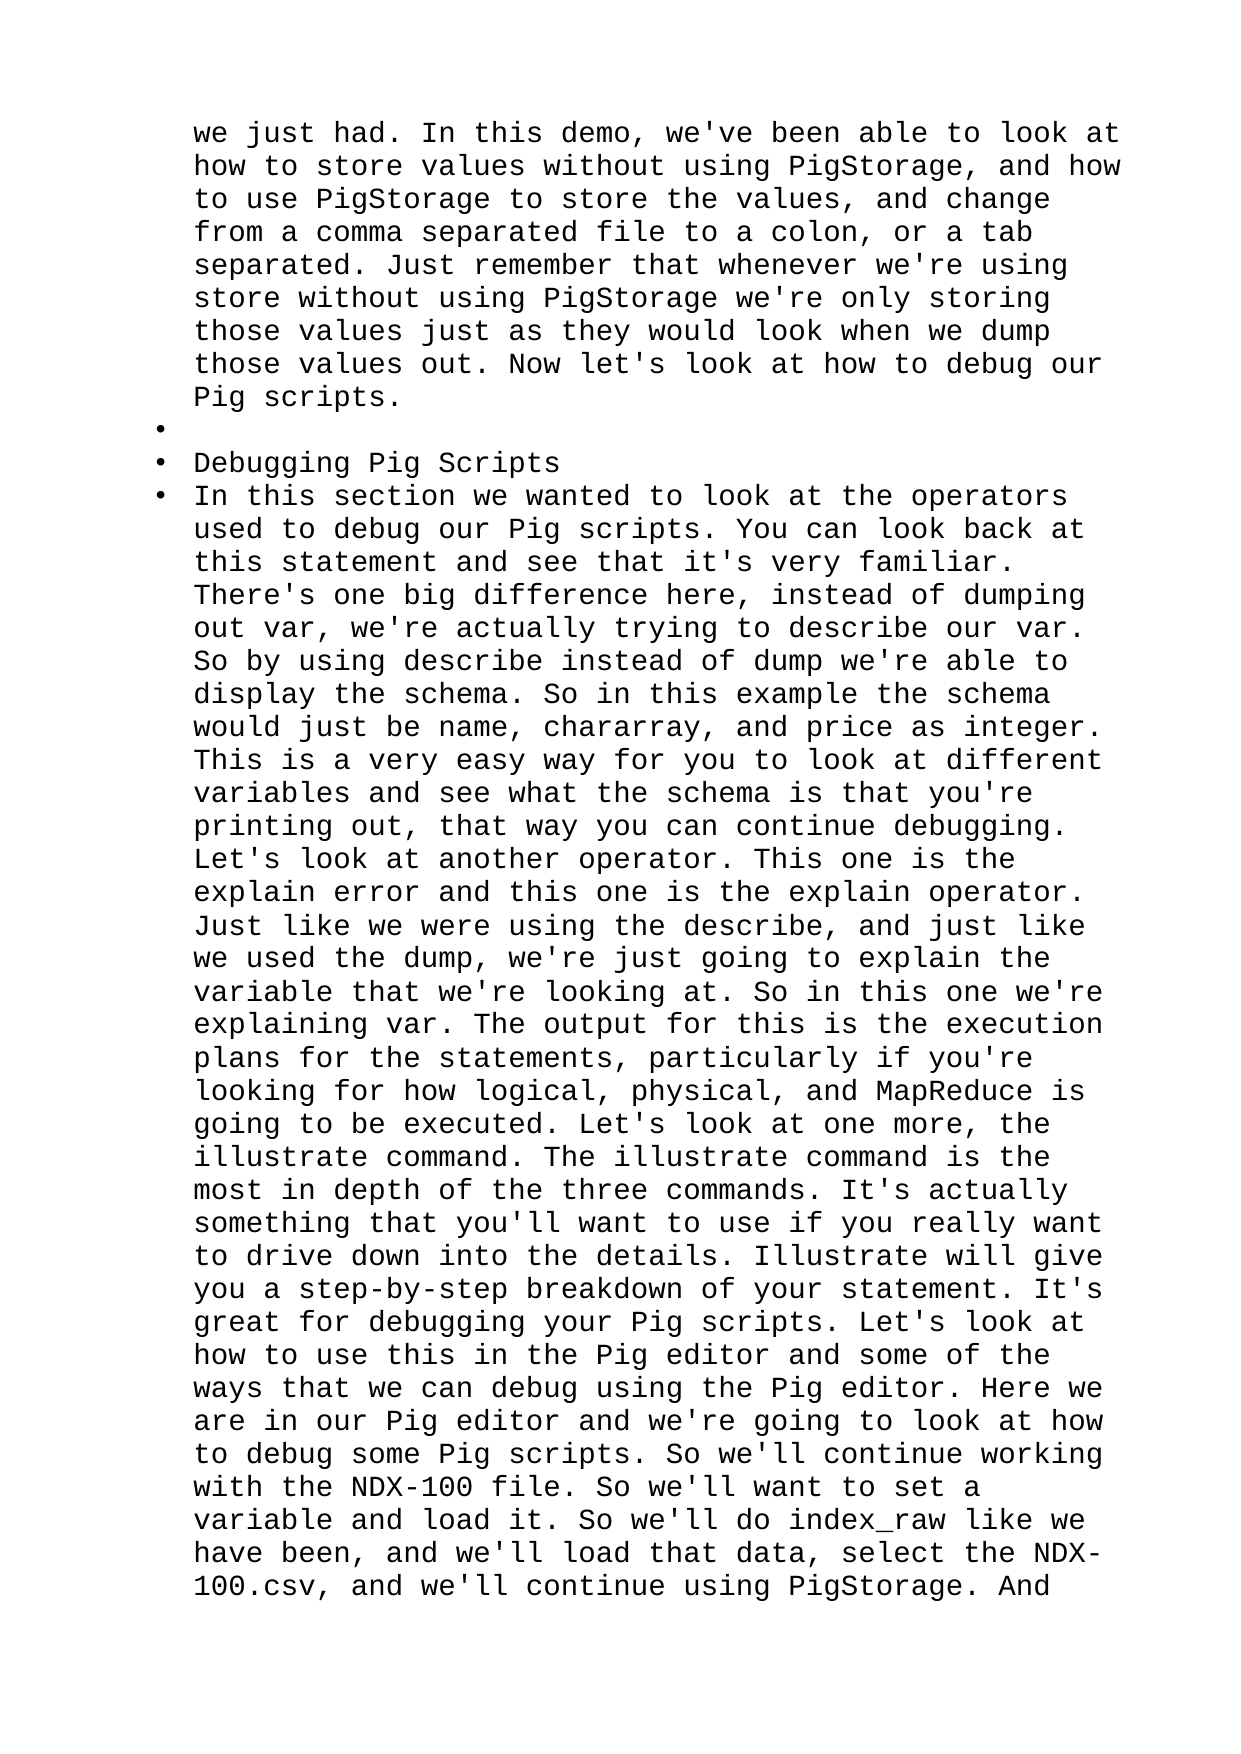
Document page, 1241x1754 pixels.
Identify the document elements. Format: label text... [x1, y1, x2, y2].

list In this section we wanted to look at the operators used to debug our Pig scripts. You can look back at this statement and see that it's very familiar. There's one big difference here, instead of dumping out var, we're actually trying to describe our var. So by using describe instead of dump we're able to display the schema. So in this example the schema would just be name, chararray, and price as integer. This is a very easy way for you to look at different variables and see what the schema is that you're printing out, that way you can continue debugging. Let's look at another operator. This one is the explain error and this one is the explain operator. Just like we were using the describe, and just like we used the dump, we're just going to explain the variable that we're looking at. So in this one we're explaining var. The output for this is the execution plans for the statements, particularly if you're looking for how logical, physical, and MapReduce is going to be executed. Let's look at one more, the illustrate command. The illustrate command is the most in depth of the three commands. It's actually something that you'll want to use if you really want to drive down into the details. Illustrate will give you a step-by-step breakdown of your statement. It's great for debugging your Pig scripts. Let's look at how to use this in the Pig editor and some of the ways that we can debug using the Pig editor. Here we are in our Pig editor and we're going to look at how to debug some Pig scripts. So we'll continue working with the NDX-100 file. So we'll want to set a variable and load it. So we'll do index_raw like we have been, and we'll load that data, select the NDX-100.csv, and we'll continue using PigStorage. And [156, 481, 1122, 1604]
list Debugging Pig Scripts [156, 448, 1122, 481]
list we just had. In this demo, we've been able to look at how to store values without using PigStorage, and how to use PigStorage to store the values, and change from a comma separated file to a colon, or a tab separated. Just remember that whenever we're using store without using PigStorage we're only storing those values just as they would look when we dump those values out. Now let's look at how to debug our Pig scripts. [156, 118, 1122, 415]
